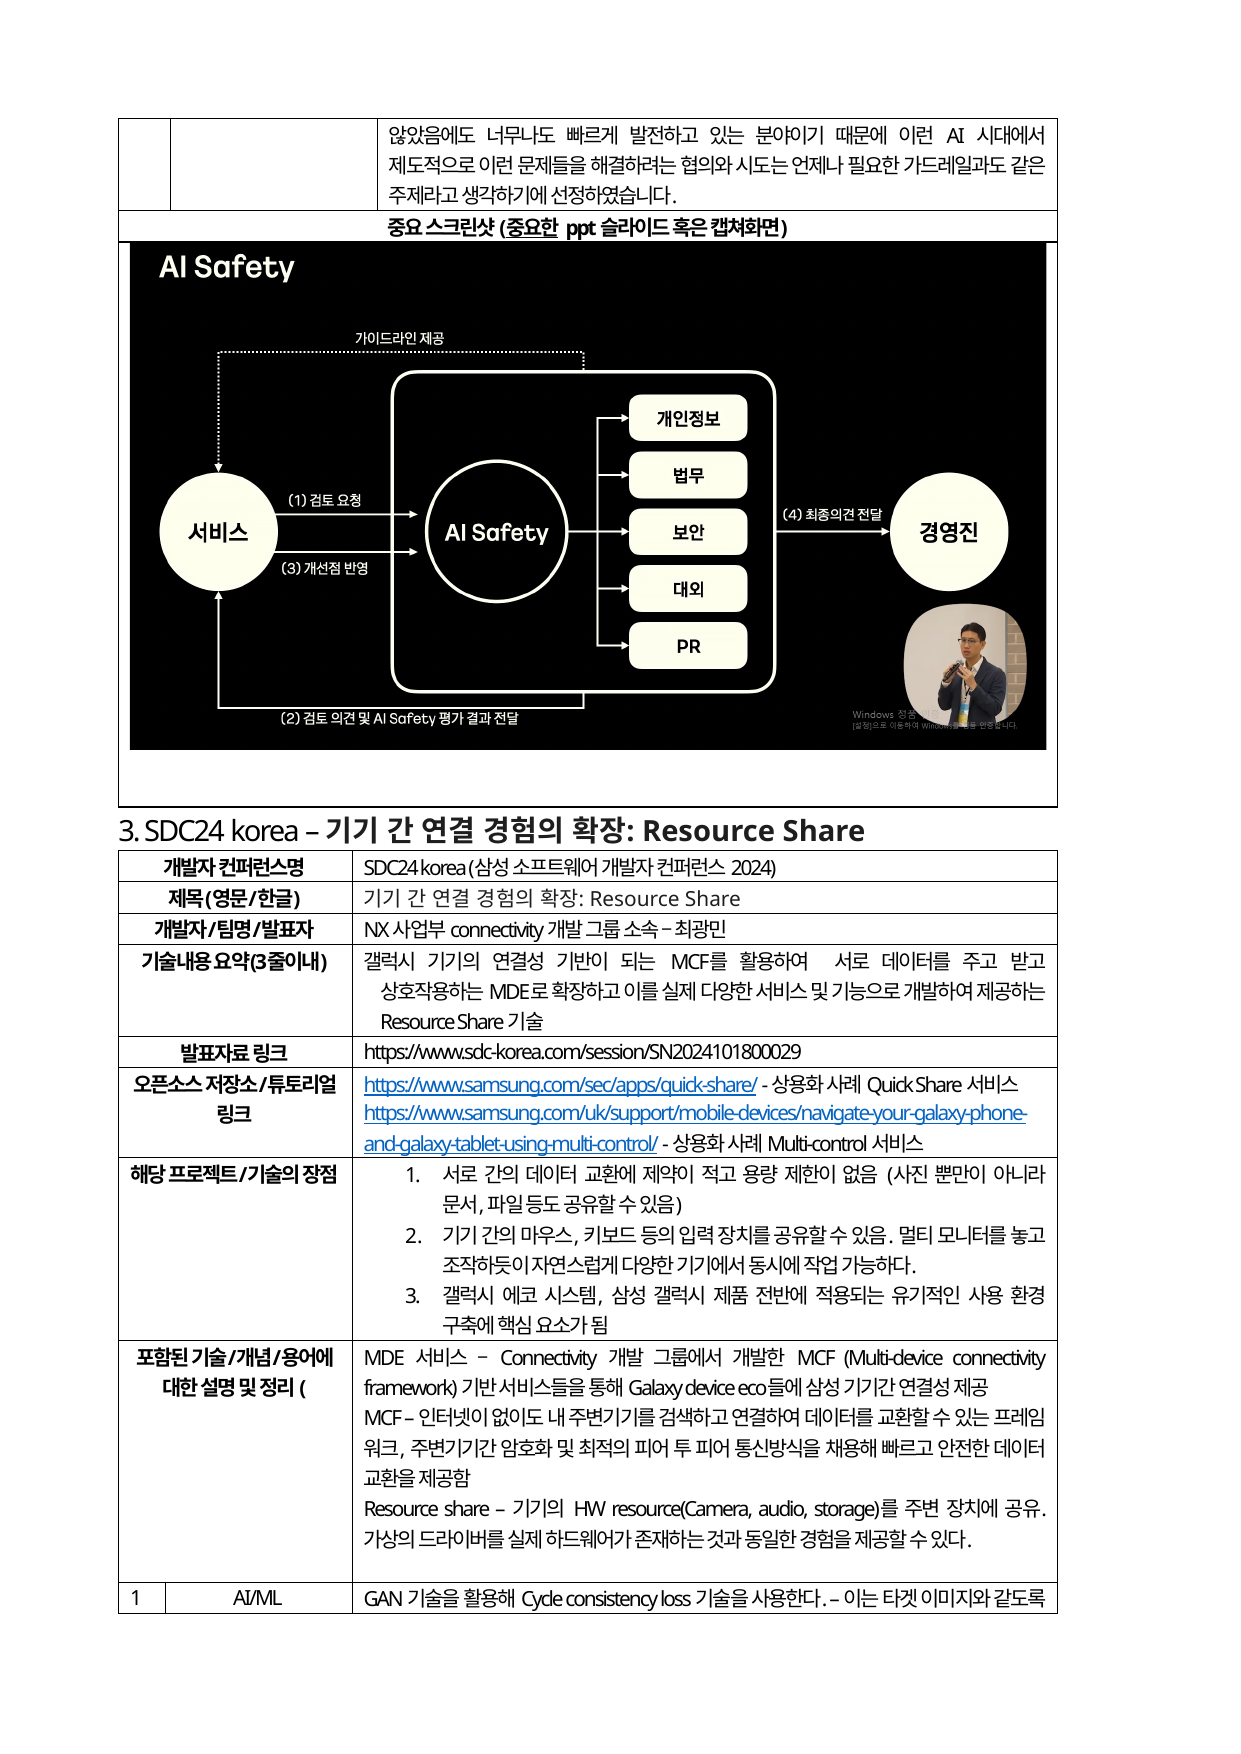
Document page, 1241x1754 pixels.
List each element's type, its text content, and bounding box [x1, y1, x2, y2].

table_cell 중요 스크린샷 (중요한 ppt 슬라이드 혹은 캡쳐화면) [119, 211, 1057, 241]
table_cell 개발자/팀명/발표자 [119, 914, 352, 944]
table_cell MDE 서비스 – Connectivity 개발 그룹에서 개발한 MCF (Multi-device connectivity framework) 기반 서비스들을 통해 Galaxy device eco들에 삼성 기기간 연결성 제공 MCF – 인터넷이 없이도 내 주변기기를 검색하고 연결하여 데이터를 교환할 수 있는 프레임 워크, 주변기기간 암호화 및 최적의 피어 투 피어 통신방식을 채용해 빠르고 안전한 데이터 교환을 제공함 Resource share – 기기의 HW resource(Camera, audio, storage)를 주변 장치에 공유. 가상의 드라이버를 실제 하드웨어가 존재하는 것과 동일한 경험을 제공할 수 있다. [353, 1341, 1057, 1582]
table_header SDC24 korea (삼성 소프트웨어 개발자 컨퍼런스 2024) [353, 851, 1057, 881]
table_cell NX 사업부 connectivity 개발 그룹 소속 – 최광민 [353, 914, 1057, 944]
table_cell 1 [119, 1583, 165, 1613]
table_cell https://www.sdc-korea.com/session/SN2024101800029 [353, 1037, 1057, 1067]
table_cell [171, 119, 377, 210]
subtitle 3. SDC24 korea – 기기 간 연결 경험의 확장: Resource Share [118, 807, 1122, 850]
table_cell [119, 119, 170, 210]
table_cell 서로 간의 데이터 교환에 제약이 적고 용량 제한이 없음 (사진 뿐만이 아니라 문서, 파일 등도 공유할 수 있음) 기기 간의 마우스, 키보드 등의 입력 장치를 공유할 수 있음. 멀티 모니터를 놓고 조작하듯이 자연스럽게 다양한 기기에서 동시에 작업 가능하다. 갤럭시 에코 시스템, 삼성 갤럭시 제품 전반에 적용되는 유기적인 사용 환경 구축에 핵심 요소가 됨 [353, 1158, 1057, 1340]
table_cell 제목(영문/한글) [119, 882, 352, 912]
table_cell 발표자료 링크 [119, 1037, 352, 1067]
table_cell 않았음에도 너무나도 빠르게 발전하고 있는 분야이기 때문에 이런 AI 시대에서 제도적으로 이런 문제들을 해결하려는 협의와 시도는 언제나 필요한 가드레일과도 같은 주제라고 생각하기에 선정하였습니다. [378, 119, 1057, 210]
table_cell 기기 간 연결 경험의 확장: Resource Share [353, 882, 1057, 912]
table_cell GAN 기술을 활용해 Cycle consistency loss 기술을 사용한다. – 이는 타겟 이미지와 같도록 [353, 1583, 1057, 1613]
table_cell [119, 243, 1057, 806]
table_cell https://www.samsung.com/sec/apps/quick-share/ - 상용화 사례 Quick Share 서비스 https://www.samsung.com/uk/support/mobile-devices/navigate-your-galaxy-phone-and-galaxy-tablet-using-multi-control/ - 상용화 사례 Multi-control 서비스 [353, 1068, 1057, 1157]
table_cell 해당 프로젝트/기술의 장점 [119, 1158, 352, 1340]
picture [129, 242, 1047, 750]
table_cell 갤럭시 기기의 연결성 기반이 되는 MCF를 활용하여 서로 데이터를 주고 받고 상호작용하는 MDE로 확장하고 이를 실제 다양한 서비스 및 기능으로 개발하여 제공하는 Resource Share 기술 [353, 945, 1057, 1036]
table_cell 오픈소스 저장소/튜토리얼 링크 [119, 1068, 352, 1157]
table_header 개발자 컨퍼런스명 [119, 851, 352, 881]
table_cell AI/ML [166, 1583, 352, 1613]
table_cell 기술내용 요약(3줄이내) [119, 945, 352, 1036]
table_cell 포함된 기술/개념/용어에 대한 설명 및 정리 ( [119, 1341, 352, 1582]
